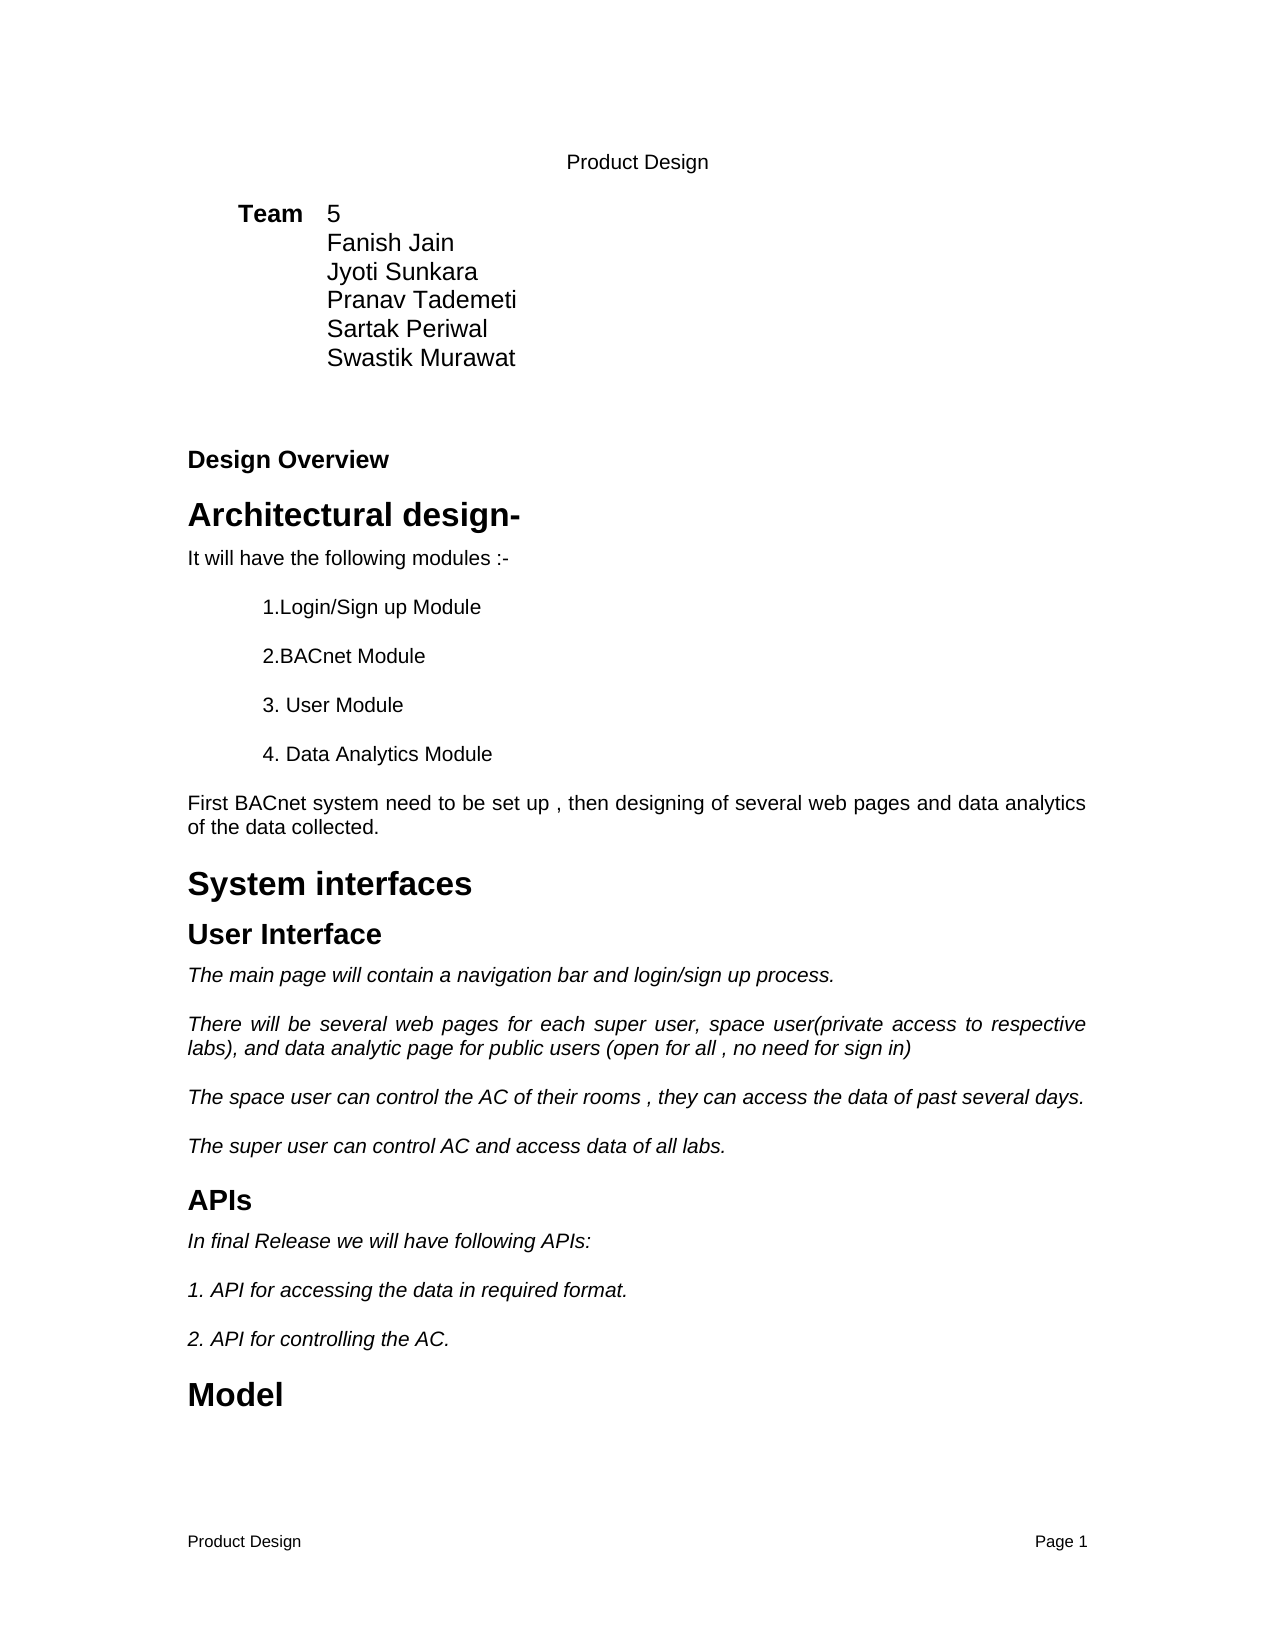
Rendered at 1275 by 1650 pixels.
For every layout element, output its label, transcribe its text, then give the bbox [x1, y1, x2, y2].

text 3. User Module [187, 693, 1087, 717]
text First BACnet system need to be set up , then designing of several web pages and data analytics of the data collected. [187, 791, 1087, 839]
text There will be several web pages for each super user, space user(private access to respective labs), and data analytic page for public users (open for all , no need for sign in) [187, 1012, 1087, 1059]
text In final Release we will have following APIs: [187, 1228, 1087, 1252]
table_header 5 Fanish Jain Jyoti Sunkara Pranav Tademeti Sartak Periwal Swastik Murawat [319, 199, 1047, 371]
text 1. API for accessing the data in required format. [187, 1277, 1087, 1301]
table_header Team [231, 199, 319, 371]
text 4. Data Analytics Module [187, 742, 1087, 766]
text 2.BACnet Module [187, 644, 1087, 668]
subtitle User Interface [187, 917, 1087, 950]
text 1.Login/Sign up Module [187, 595, 1087, 619]
subtitle Design Overview [187, 445, 1087, 474]
subtitle System interfaces [187, 864, 1087, 902]
text The super user can control AC and access data of all labs. [187, 1133, 1087, 1157]
subtitle APIs [187, 1182, 1087, 1216]
text It will have the following modules :- [187, 546, 1087, 570]
subtitle Architectural design- [187, 495, 1087, 533]
text 2. API for controlling the AC. [187, 1326, 1087, 1350]
text Product Design [187, 150, 1087, 174]
subtitle Model [187, 1375, 1087, 1414]
text The main page will contain a navigation bar and login/sign up process. [187, 963, 1087, 987]
text The space user can control the AC of their rooms , they can access the data of past several days. [187, 1084, 1087, 1108]
